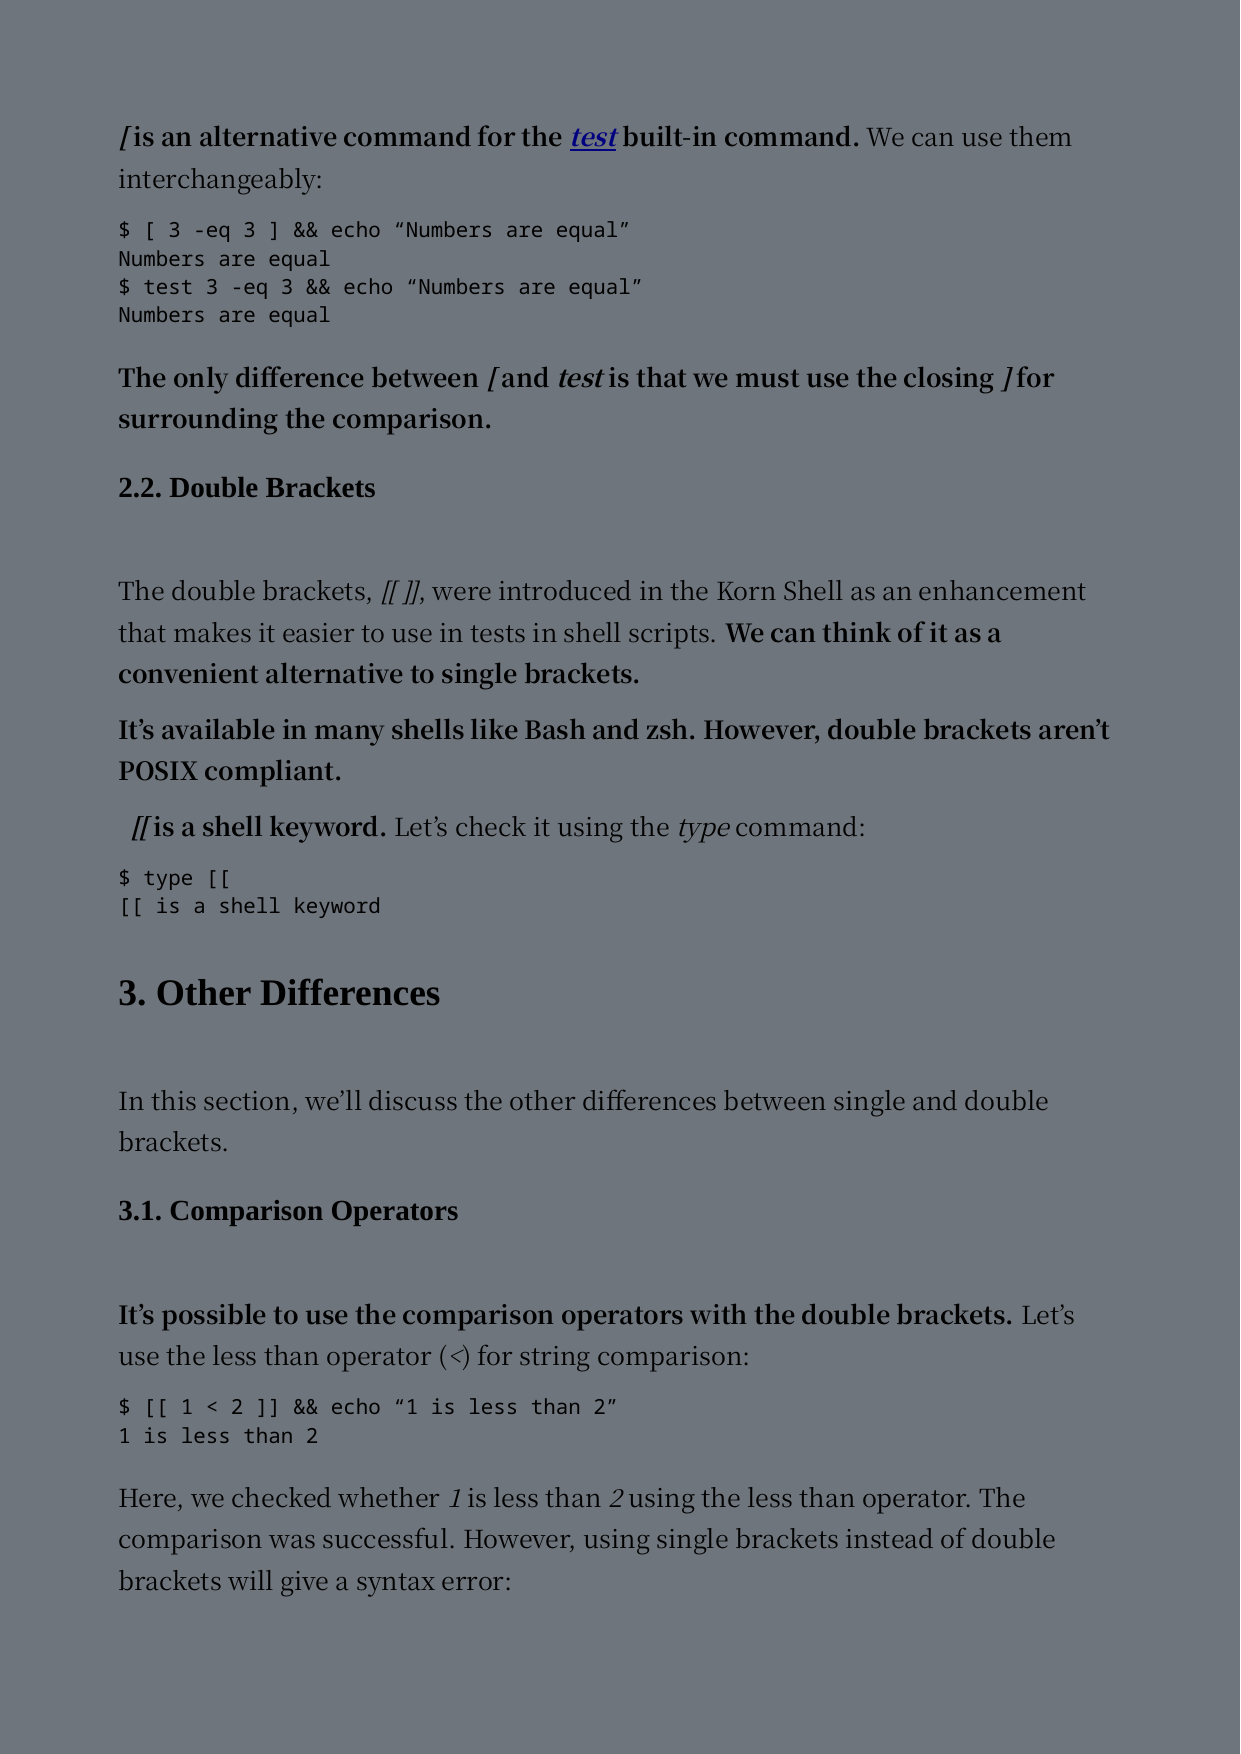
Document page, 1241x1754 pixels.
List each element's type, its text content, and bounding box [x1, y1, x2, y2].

subtitle 2.2. Double Brackets [118, 470, 1122, 504]
text It’s possible to use the comparison operators with the double brackets. Let’s use the less than operator (<) for string comparison: [118, 1295, 1122, 1373]
text $ [[ 1 < 2 ]] && echo “1 is less than 2” [118, 1392, 1122, 1421]
text Here, we checked whether 1 is less than 2 using the less than operator. The comparison was successful. However, using single brackets instead of double brackets will give a syntax error: [118, 1479, 1122, 1597]
text [[ is a shell keyword [118, 892, 1122, 920]
text Numbers are equal [118, 301, 1122, 329]
text The double brackets, [[ ]], were introduced in the Korn Shell as an enhancement that makes it easier to use in tests in shell scripts. We can think of it as a convenient alternative to single brackets. [118, 572, 1122, 690]
text Numbers are equal [118, 244, 1122, 272]
text $ test 3 -eq 3 && echo “Numbers are equal” [118, 272, 1122, 301]
text [ is an alternative command for the test built-in command. We can use them interchangeably: [118, 118, 1122, 195]
subtitle 3.1. Comparison Operators [118, 1193, 1122, 1227]
text [[ is a shell keyword. Let’s check it using the type command: [131, 807, 1109, 843]
text In this section, we’ll discuss the other differences between single and double brackets. [118, 1082, 1122, 1159]
text The only difference between [ and test is that we must use the closing ] for surrounding the comparison. [118, 358, 1122, 436]
text It’s available in many shells like Bash and zsh. However, double brackets aren’t POSIX compliant. [118, 710, 1122, 787]
text $ type [[ [118, 863, 1122, 892]
text $ [ 3 -eq 3 ] && echo “Numbers are equal” [118, 215, 1122, 244]
subtitle 3. Other Differences [118, 970, 1122, 1013]
text 1 is less than 2 [118, 1421, 1122, 1449]
